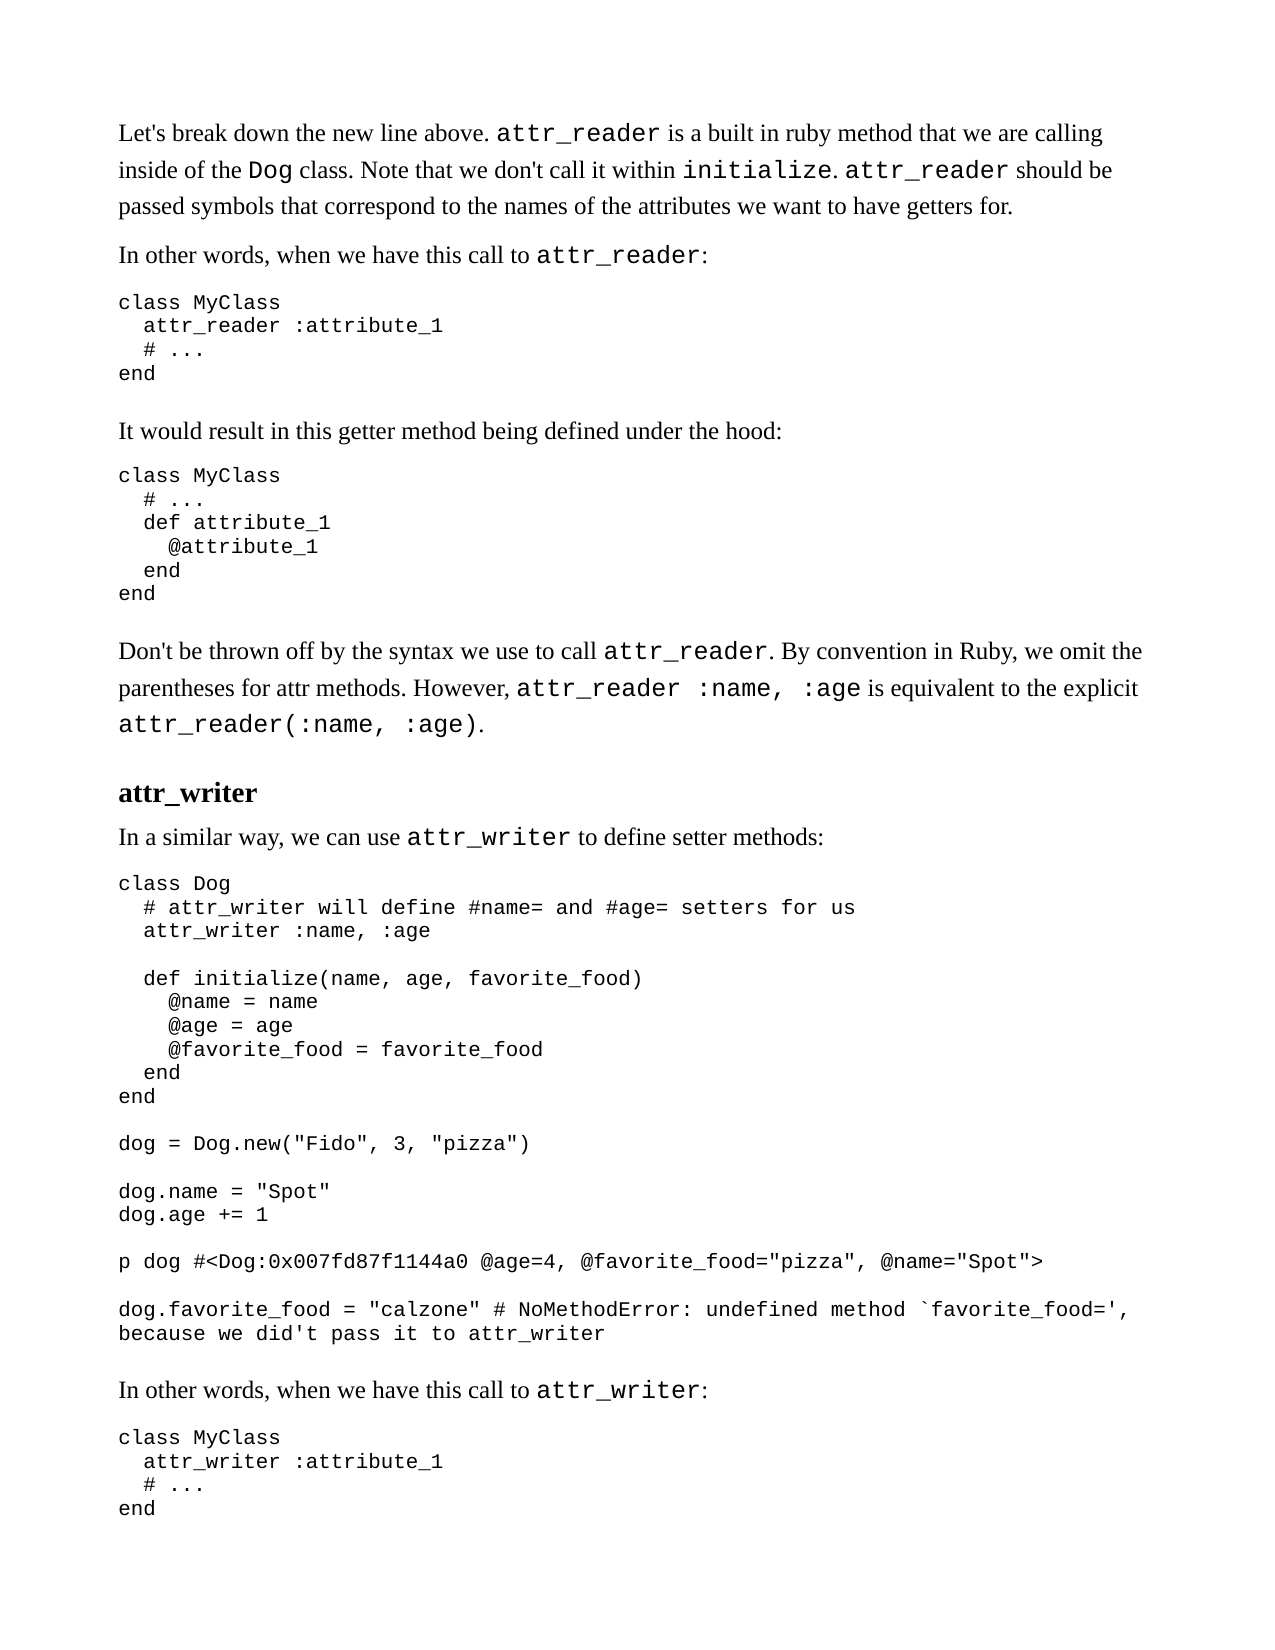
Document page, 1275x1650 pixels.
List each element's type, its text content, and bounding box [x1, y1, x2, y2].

text dog = Dog.new("Fido", 3, "pizza") [118, 1133, 1157, 1157]
text dog.name = "Spot" [118, 1181, 1157, 1204]
text @age = age [118, 1015, 1157, 1039]
text attr_reader :attribute_1 [118, 316, 1157, 339]
text def attribute_1 [118, 512, 1157, 536]
text # ... [118, 489, 1157, 512]
text end [118, 583, 1157, 607]
text @favorite_food = favorite_food [118, 1039, 1157, 1062]
subtitle attr_writer [118, 776, 1157, 809]
text dog.age += 1 [118, 1204, 1157, 1228]
text In other words, when we have this call to attr_reader: [118, 240, 1157, 271]
text end [118, 559, 1157, 583]
text Let's break down the new line above. attr_reader is a built in ruby method that we are calling inside of the Dog class. Note that we don't call it within initialize. attr_reader should be passed symbols that correspond to the names of the attributes we want to have getters for. [118, 118, 1157, 220]
text class MyClass [118, 1427, 1157, 1451]
text # ... [118, 1474, 1157, 1498]
text @attribute_1 [118, 536, 1157, 559]
text def initialize(name, age, favorite_food) [118, 968, 1157, 991]
text Don't be thrown off by the syntax we use to call attr_reader. By convention in Ruby, we omit the parentheses for attr methods. However, attr_reader :name, :age is equivalent to the explicit attr_reader(:name, :age). [118, 636, 1157, 740]
text # attr_writer will define #name= and #age= setters for us [118, 897, 1157, 921]
text class MyClass [118, 292, 1157, 316]
text attr_writer :name, :age [118, 921, 1157, 944]
text p dog #<Dog:0x007fd87f1144a0 @age=4, @favorite_food="pizza", @name="Spot"> [118, 1252, 1157, 1275]
text It would result in this getter method being defined under the hood: [118, 416, 1157, 445]
text end [118, 1086, 1157, 1110]
text end [118, 1062, 1157, 1086]
text attr_writer :attribute_1 [118, 1451, 1157, 1474]
text In a similar way, we can use attr_writer to define setter methods: [118, 822, 1157, 852]
text dog.favorite_food = "calzone" # NoMethodError: undefined method `favorite_food=', because we did't pass it to attr_writer [118, 1299, 1157, 1346]
text In other words, when we have this call to attr_writer: [118, 1376, 1157, 1406]
text class MyClass [118, 465, 1157, 489]
text # ... [118, 339, 1157, 363]
text @name = name [118, 991, 1157, 1015]
text class Dog [118, 873, 1157, 897]
text end [118, 363, 1157, 386]
text end [118, 1498, 1157, 1522]
